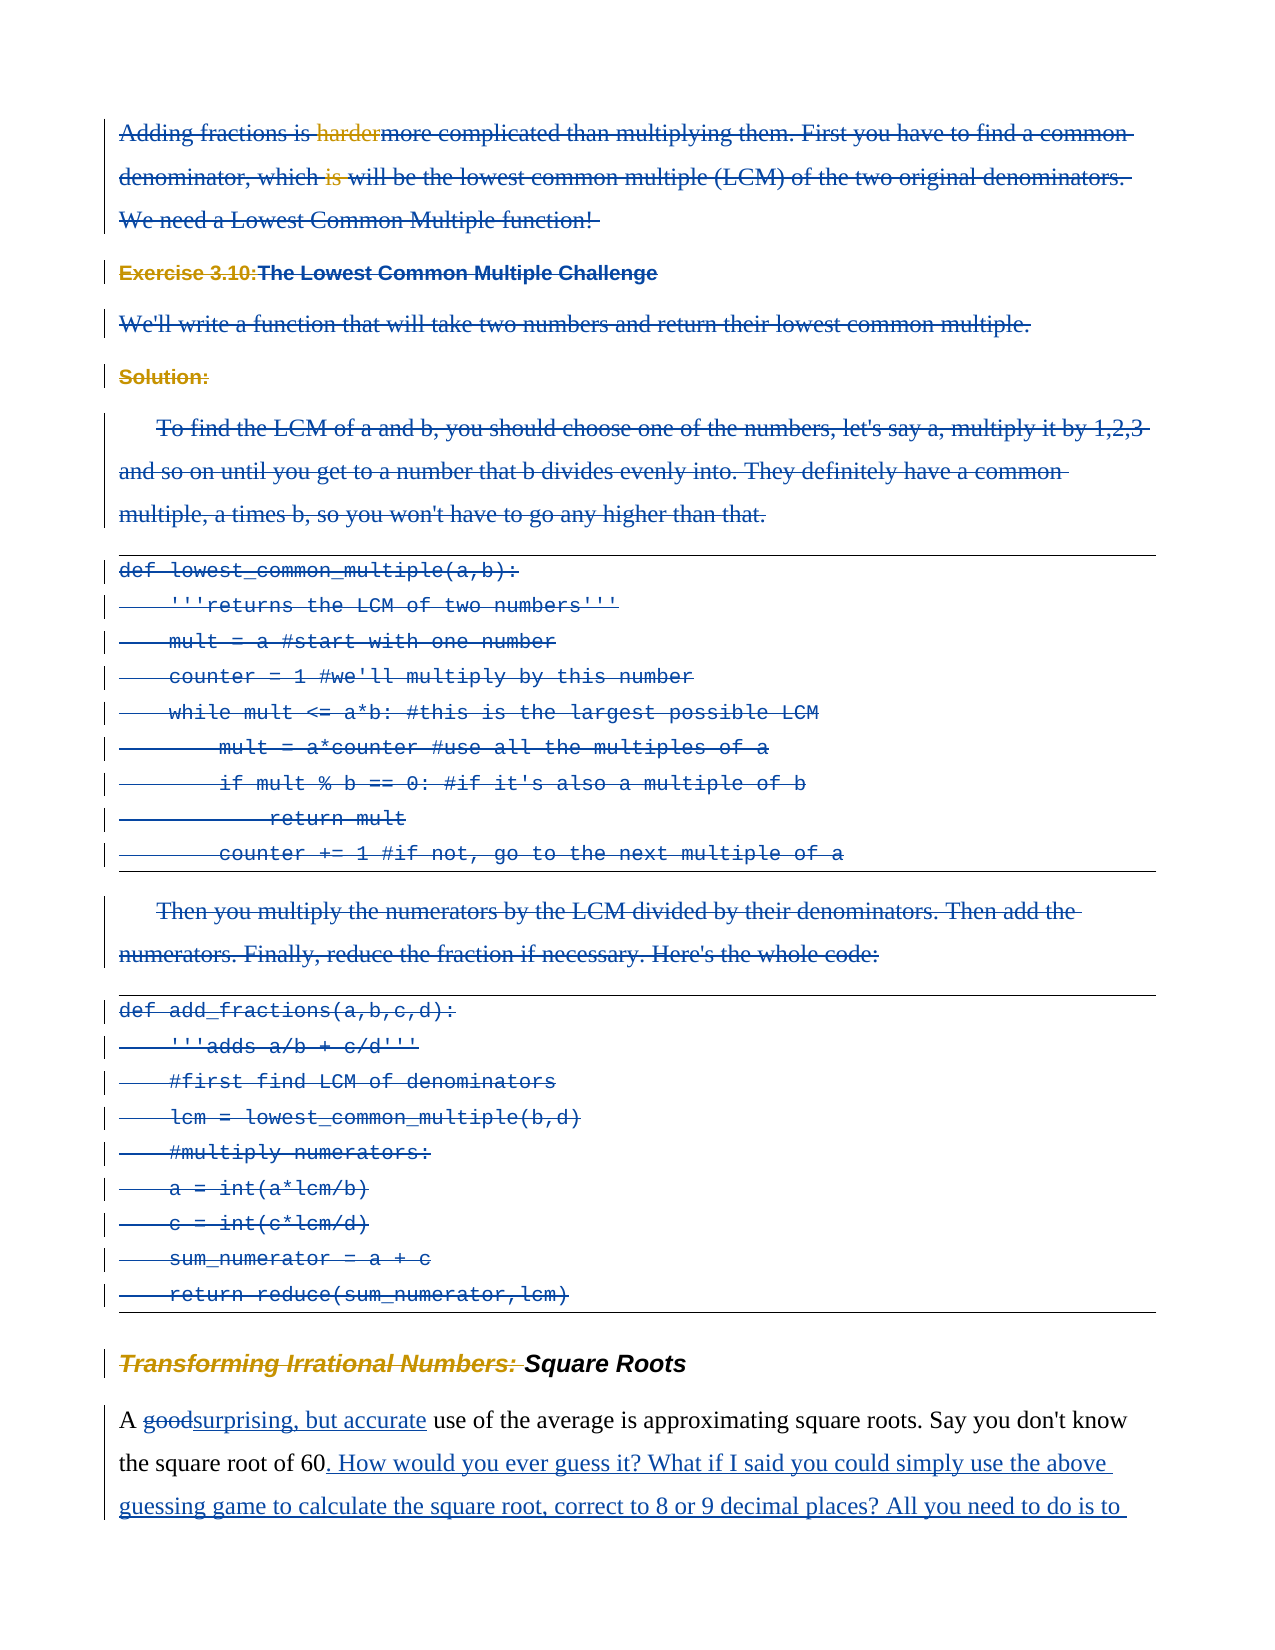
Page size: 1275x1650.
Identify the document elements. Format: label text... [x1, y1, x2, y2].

text A surprising, but accurate use of the average is approximating square roots. Say you don't know the square root of 60. How would you ever guess it? What if I said you could simply use the above guessing game to calculate the square root, correct to 8 or 9 decimal places? All you need to do is to [118, 1405, 1156, 1520]
text Square Roots [118, 1349, 1156, 1378]
